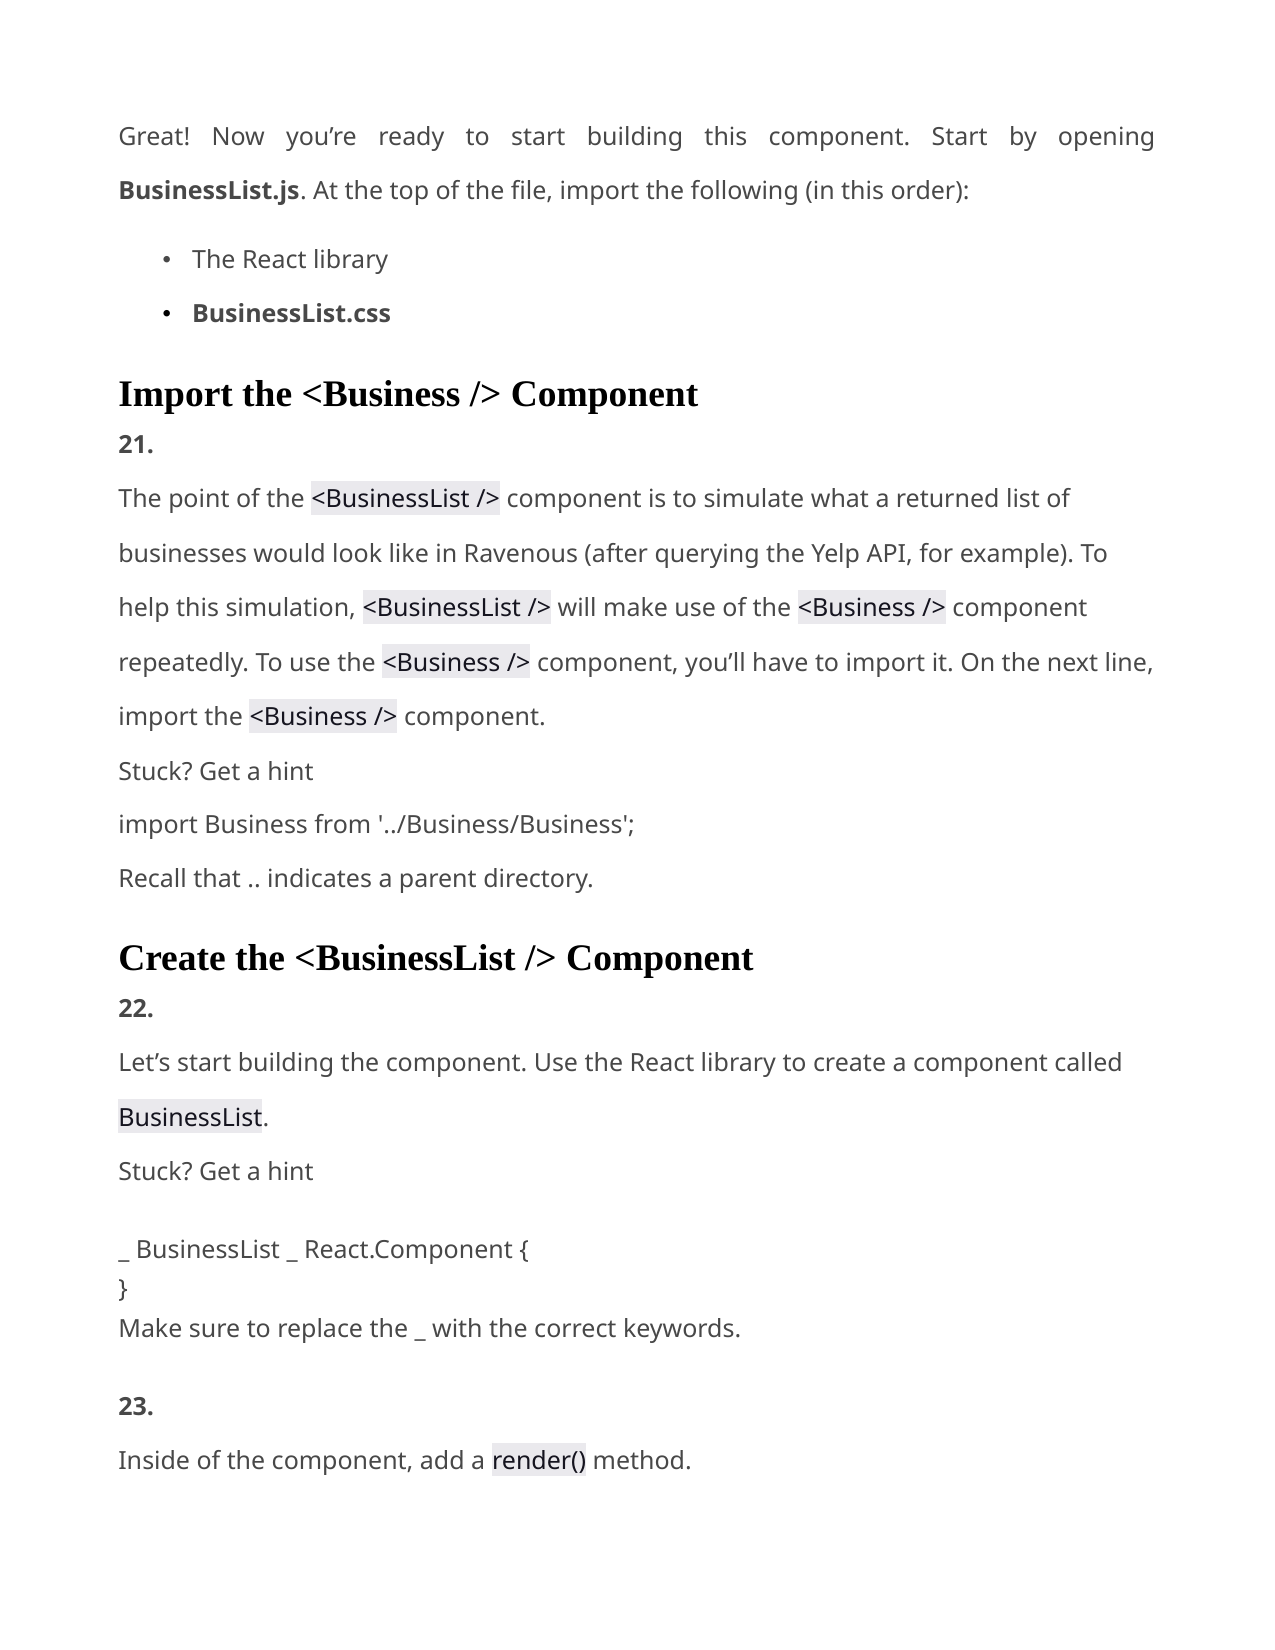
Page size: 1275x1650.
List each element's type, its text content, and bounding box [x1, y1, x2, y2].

list BusinessList.css [162, 296, 1157, 330]
text import Business from '../Business/Business'; [118, 807, 1157, 841]
text Inside of the component, add a render() method. [118, 1442, 1157, 1476]
text Make sure to replace the _ with the correct keywords. [118, 1310, 1157, 1344]
text 22. [118, 991, 1157, 1025]
text 23. [118, 1389, 1157, 1423]
text 21. [118, 427, 1157, 461]
text The point of the <BusinessList /> component is to simulate what a returned list of businesses would look like in Ravenous (after querying the Yelp API, for example). To help this simulation, <BusinessList /> will make use of the <Business /> component repeatedly. To use the <Business /> component, you’ll have to import it. On the next line, import the <Business /> component. [118, 481, 1157, 733]
text } [118, 1271, 1157, 1305]
subtitle Create the <BusinessList /> Component [118, 935, 1157, 978]
text Stuck? Get a hint [118, 753, 1157, 787]
text Recall that .. indicates a parent directory. [118, 861, 1157, 895]
text _ BusinessList _ React.Component { [118, 1232, 1157, 1266]
text Great! Now you’re ready to start building this component. Start by opening BusinessList.js. At the top of the file, import the following (in this order): [118, 118, 1157, 207]
text Let’s start building the component. Use the React library to create a component called BusinessList. [118, 1045, 1157, 1133]
subtitle Import the <Business /> Component [118, 371, 1157, 414]
list The React library [162, 242, 1157, 276]
text Stuck? Get a hint [118, 1154, 1157, 1188]
